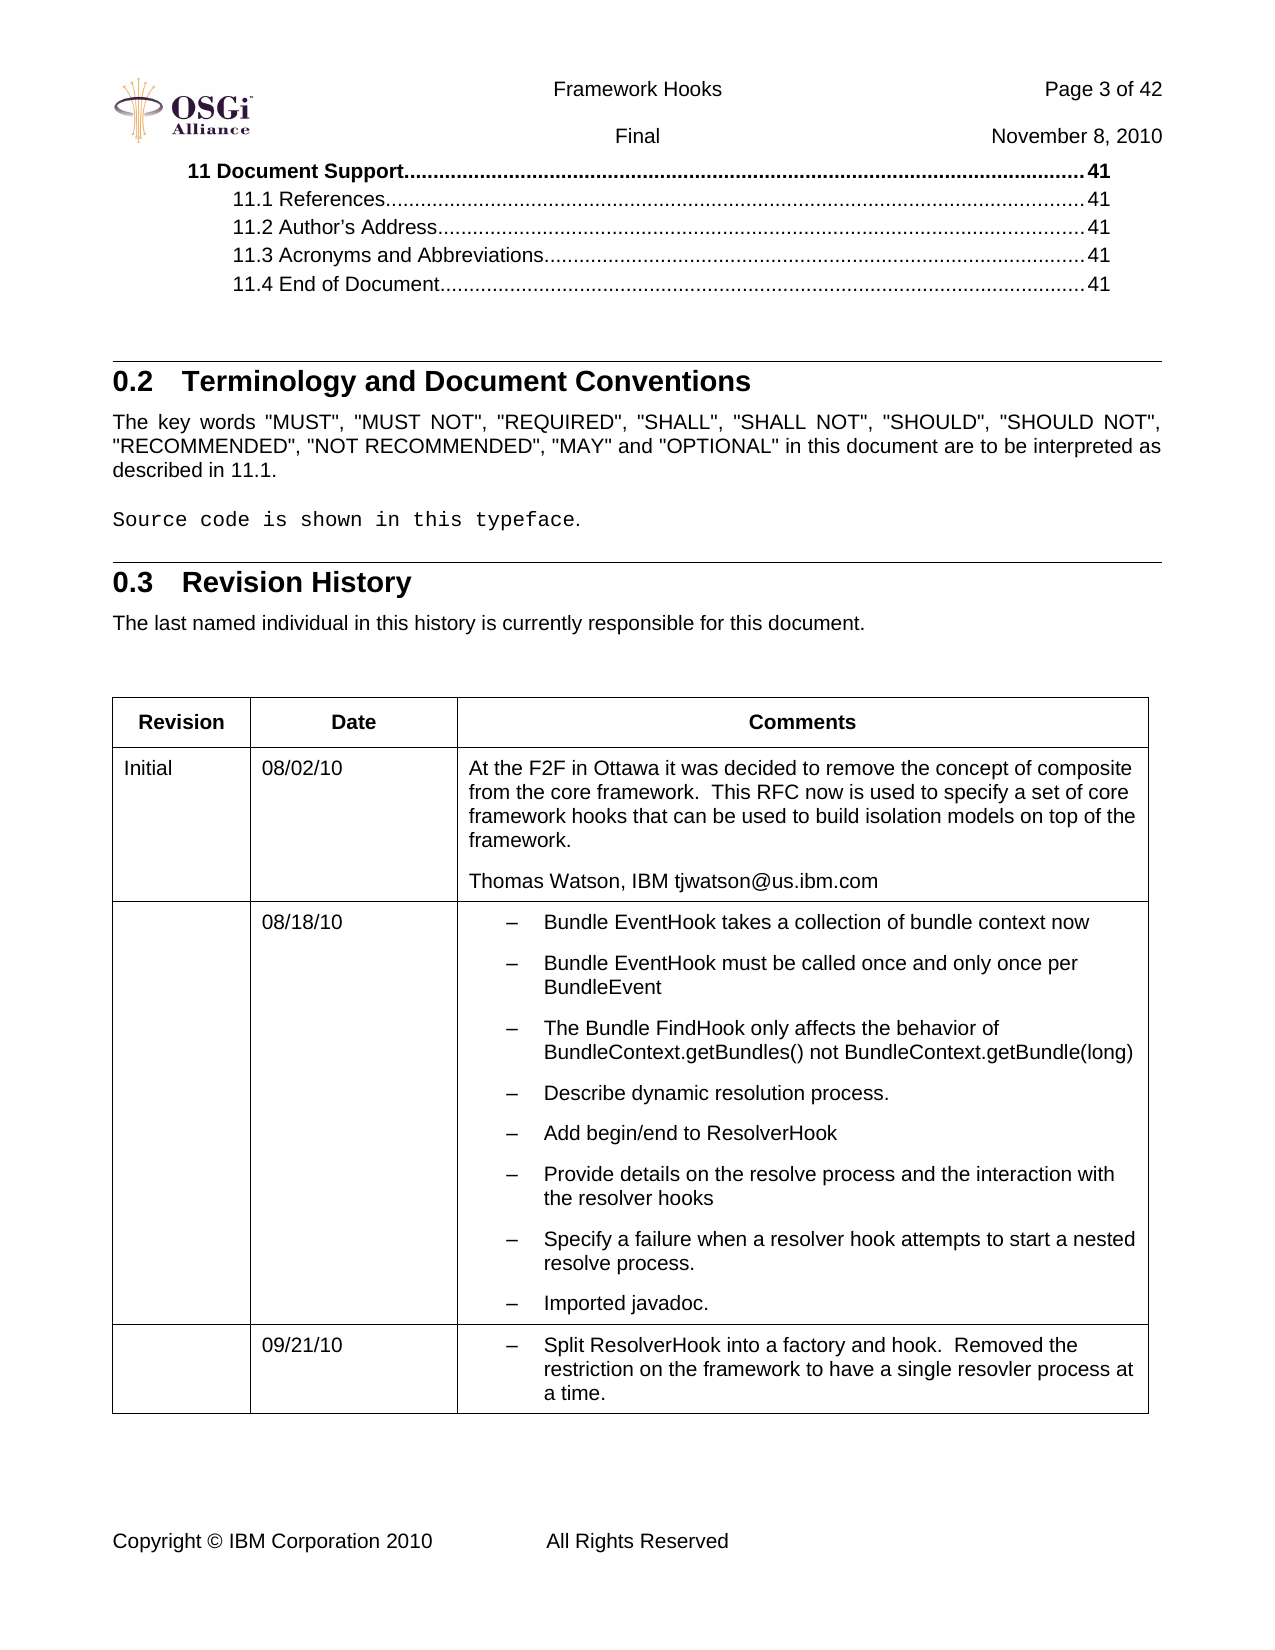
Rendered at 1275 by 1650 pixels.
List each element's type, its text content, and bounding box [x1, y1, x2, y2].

text The key words "MUST", "MUST NOT", "REQUIRED", "SHALL", "SHALL NOT", "SHOULD", "SHOULD NOT", "RECOMMENDED", "NOT RECOMMENDED", "MAY" and "OPTIONAL" in this document are to be interpreted as described in 11.1. [112, 410, 1162, 482]
table_header Comments [458, 698, 1148, 747]
table_cell At the F2F in Ottawa it was decided to remove the concept of composite from the core framework. This RFC now is used to specify a set of core framework hooks that can be used to build isolation models on top of the framework. Thomas Watson, IBM tjwatson@us.ibm.com [458, 748, 1148, 901]
table_cell 09/21/10 [251, 1325, 457, 1413]
subtitle Revision History [112, 563, 1162, 599]
table_cell [113, 1325, 250, 1413]
subtitle Terminology and Document Conventions [112, 362, 1162, 398]
table_header Revision [113, 698, 250, 747]
text 11 Document Support 41 [187, 159, 1162, 183]
table_cell 08/18/10 [251, 902, 457, 1323]
text Source code is shown in this typeface. [112, 507, 1162, 533]
table_cell Split ResolverHook into a factory and hook. Removed the restriction on the framework to have a single resovler process at a time. [458, 1325, 1148, 1413]
text 11.1 References 41 [232, 187, 1162, 211]
table_cell 08/02/10 [251, 748, 457, 901]
text 11.2 Author’s Address 41 [232, 215, 1162, 239]
text 11.4 End of Document 41 [232, 271, 1162, 295]
text 11.3 Acronyms and Abbreviations 41 [232, 243, 1162, 267]
table_cell [113, 902, 250, 1323]
picture [114, 78, 254, 143]
table_cell Bundle EventHook takes a collection of bundle context now Bundle EventHook must be called once and only once per BundleEvent The Bundle FindHook only affects the behavior of BundleContext.getBundles() not BundleContext.getBundle(long) Describe dynamic resolution process. Add begin/end to ResolverHook Provide details on the resolve process and the interaction with the resolver hooks Specify a failure when a resolver hook attempts to start a nested resolve process. Imported javadoc. [458, 902, 1148, 1323]
table_cell Initial [113, 748, 250, 901]
text The last named individual in this history is currently responsible for this document. [112, 611, 1162, 635]
table_header Date [251, 698, 457, 747]
